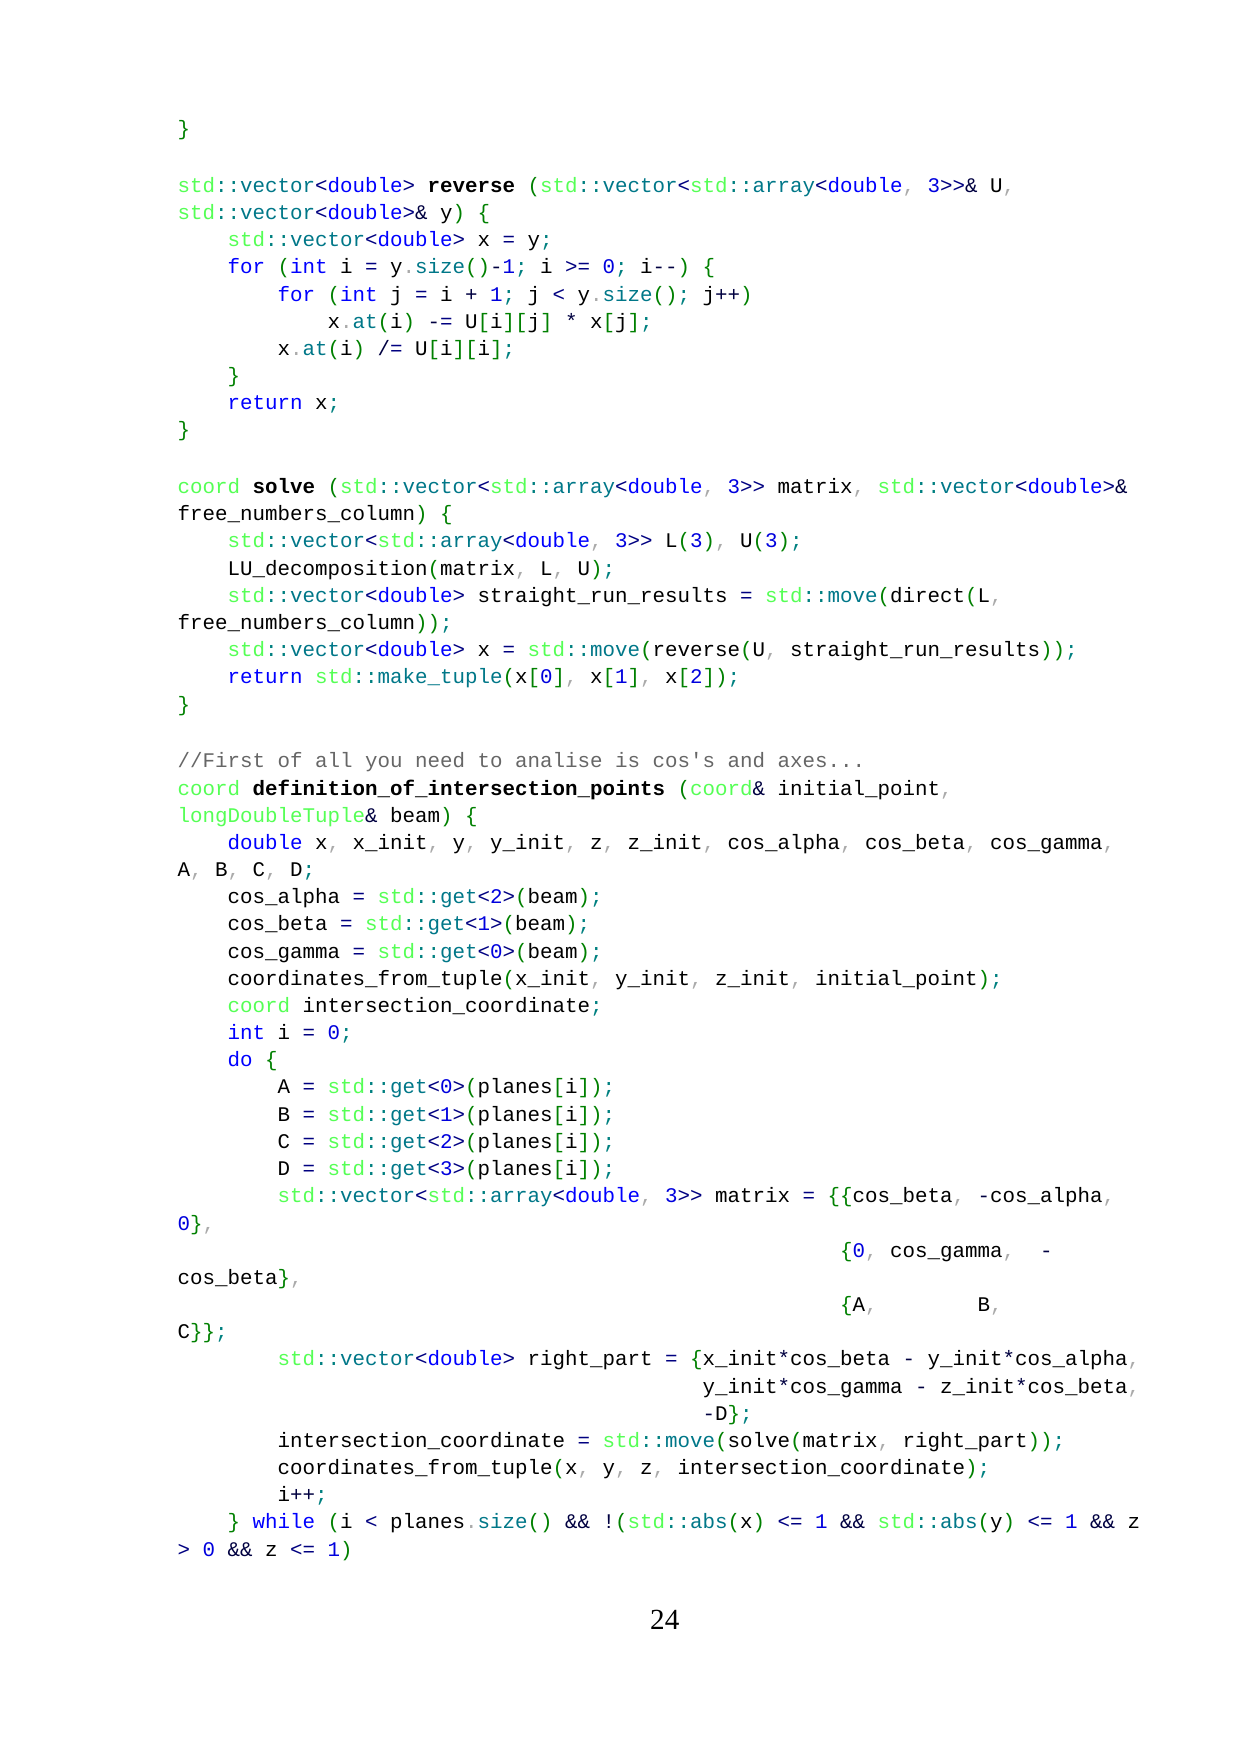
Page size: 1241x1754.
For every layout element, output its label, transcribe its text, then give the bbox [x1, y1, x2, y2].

text std::vector<double> x = y; [177, 229, 1152, 253]
text coordinates_from_tuple(x, y, z, intersection_coordinate); [177, 1457, 1152, 1481]
text return x; [177, 392, 1152, 416]
text coord intersection_coordinate; [177, 995, 1152, 1019]
text B = std::get<1>(planes[i]); [177, 1104, 1152, 1127]
text coord definition_of_intersection_points (coord& initial_point, longDoubleTuple& beam) { [177, 777, 1152, 828]
text cos_gamma = std::get<0>(beam); [177, 941, 1152, 964]
text } [177, 419, 1152, 443]
text D = std::get<3>(planes[i]); [177, 1158, 1152, 1182]
text std::vector<double> x = std::move(reverse(U, straight_run_results)); [177, 639, 1152, 663]
text {0, cos_gamma, -cos_beta}, [177, 1240, 1152, 1291]
text std::vector<std::array<double, 3>> matrix = {{cos_beta, -cos_alpha, 0}, [177, 1185, 1152, 1236]
text return std::make_tuple(x[0], x[1], x[2]); [177, 666, 1152, 690]
text C = std::get<2>(planes[i]); [177, 1131, 1152, 1154]
text x.at(i) -= U[i][j] * x[j]; [177, 311, 1152, 334]
text coordinates_from_tuple(x_init, y_init, z_init, initial_point); [177, 968, 1152, 991]
text std::vector<double> reverse (std::vector<std::array<double, 3>>& U, std::vector<double>& y) { [177, 175, 1152, 226]
text for (int j = i + 1; j < y.size(); j++) [177, 283, 1152, 307]
text LU_decomposition(matrix, L, U); [177, 558, 1152, 581]
text } [177, 118, 1152, 142]
text i++; [177, 1484, 1152, 1508]
text } [177, 694, 1152, 717]
text //First of all you need to analise is cos's and axes... [177, 750, 1152, 774]
text -D}; [177, 1403, 1152, 1426]
text intersection_coordinate = std::move(solve(matrix, right_part)); [177, 1430, 1152, 1454]
text std::vector<double> right_part = {x_init*cos_beta - y_init*cos_alpha, [177, 1348, 1152, 1372]
text double x, x_init, y, y_init, z, z_init, cos_alpha, cos_beta, cos_gamma, A, B, C, D; [177, 832, 1152, 883]
text x.at(i) /= U[i][i]; [177, 338, 1152, 362]
text y_init*cos_gamma - z_init*cos_beta, [177, 1376, 1152, 1399]
text A = std::get<0>(planes[i]); [177, 1077, 1152, 1100]
text std::vector<std::array<double, 3>> L(3), U(3); [177, 531, 1152, 554]
text cos_alpha = std::get<2>(beam); [177, 886, 1152, 910]
text } [177, 365, 1152, 389]
text {A, B, C}}; [177, 1294, 1152, 1345]
text cos_beta = std::get<1>(beam); [177, 913, 1152, 937]
text } while (i < planes.size() && !(std::abs(x) <= 1 && std::abs(y) <= 1 && z > 0 && z <= 1) [177, 1512, 1152, 1562]
text int i = 0; [177, 1022, 1152, 1046]
text coord solve (std::vector<std::array<double, 3>> matrix, std::vector<double>& free_numbers_column) { [177, 476, 1152, 527]
text do { [177, 1049, 1152, 1073]
text for (int i = y.size()-1; i >= 0; i--) { [177, 256, 1152, 280]
text std::vector<double> straight_run_results = std::move(direct(L, free_numbers_column)); [177, 585, 1152, 636]
